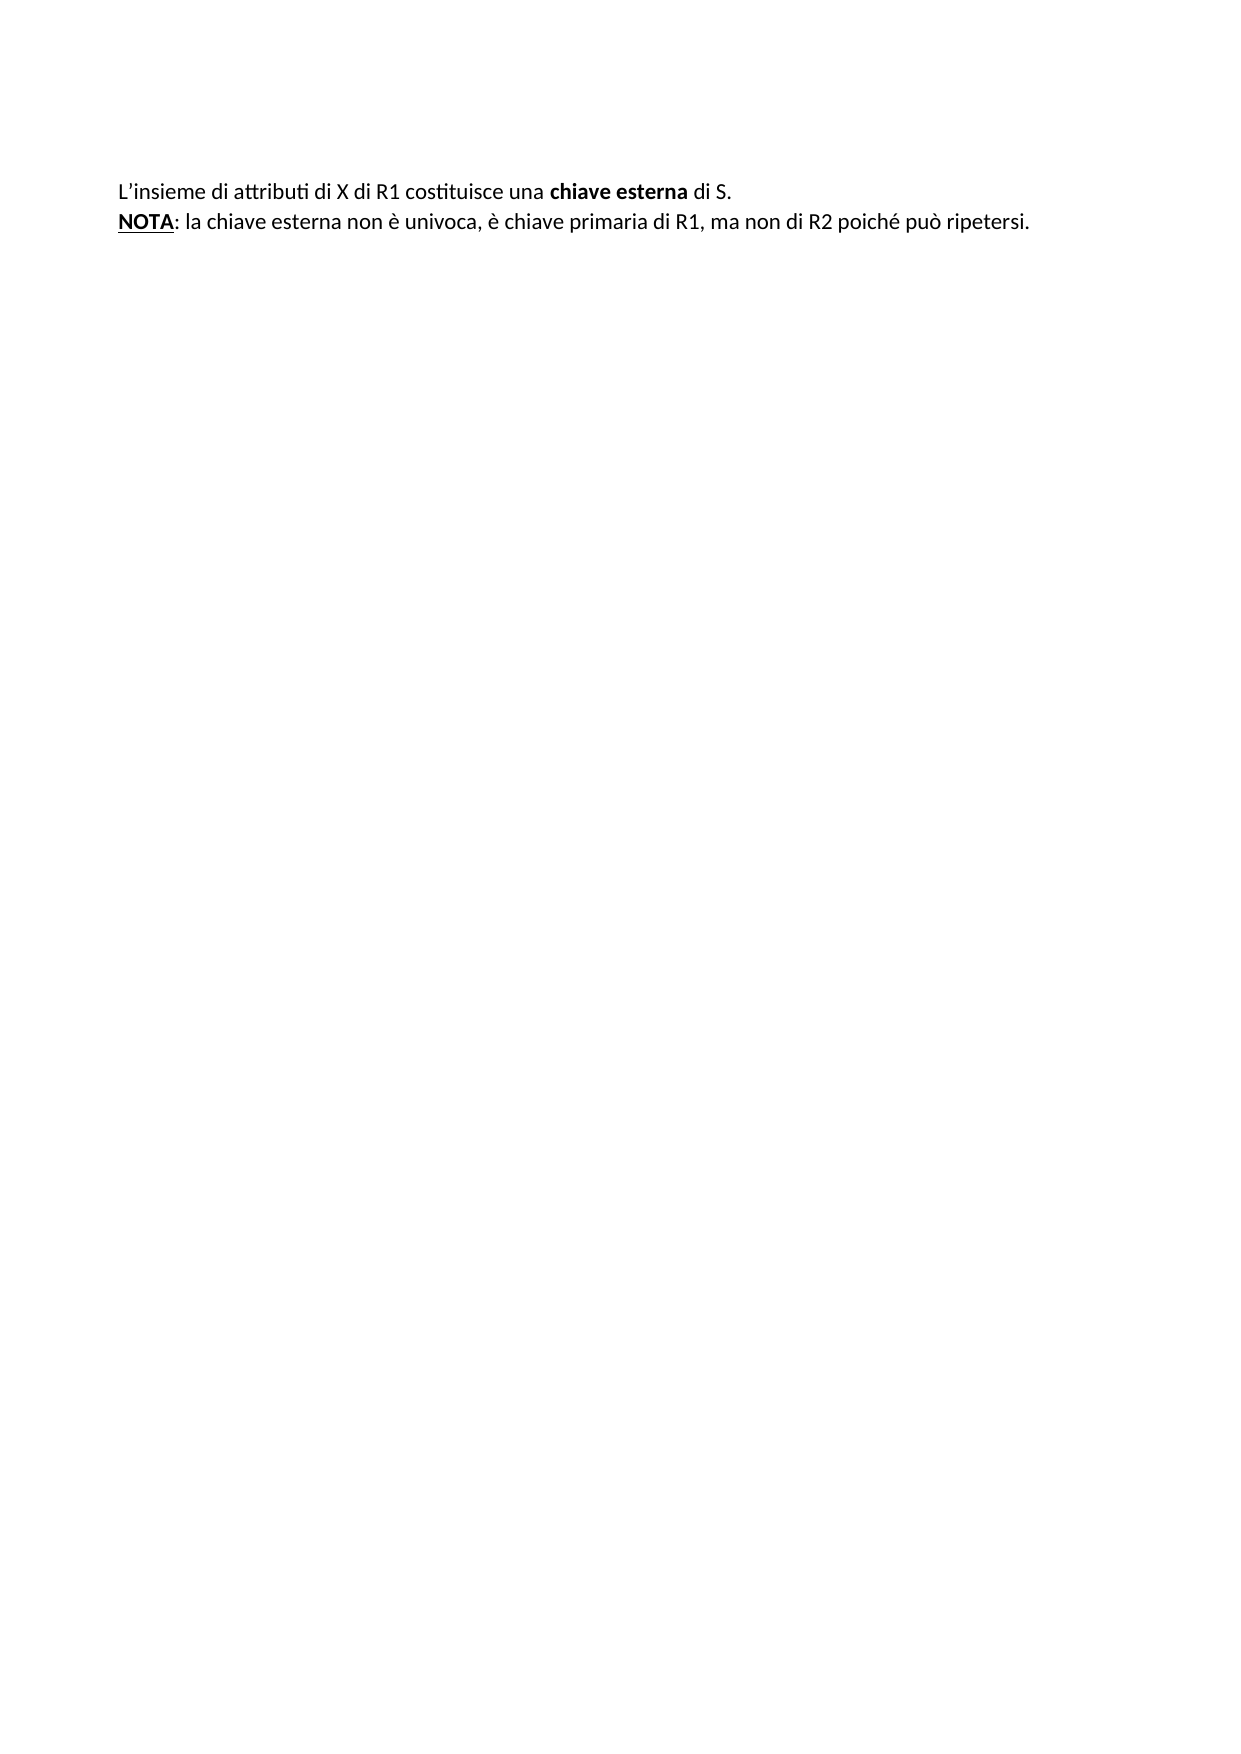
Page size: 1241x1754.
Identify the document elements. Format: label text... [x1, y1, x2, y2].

text L’insieme di attributi di X di R1 costituisce una chiave esterna di S. [118, 177, 1122, 206]
text NOTA: la chiave esterna non è univoca, è chiave primaria di R1, ma non di R2 poiché può ripetersi. [118, 207, 1122, 235]
